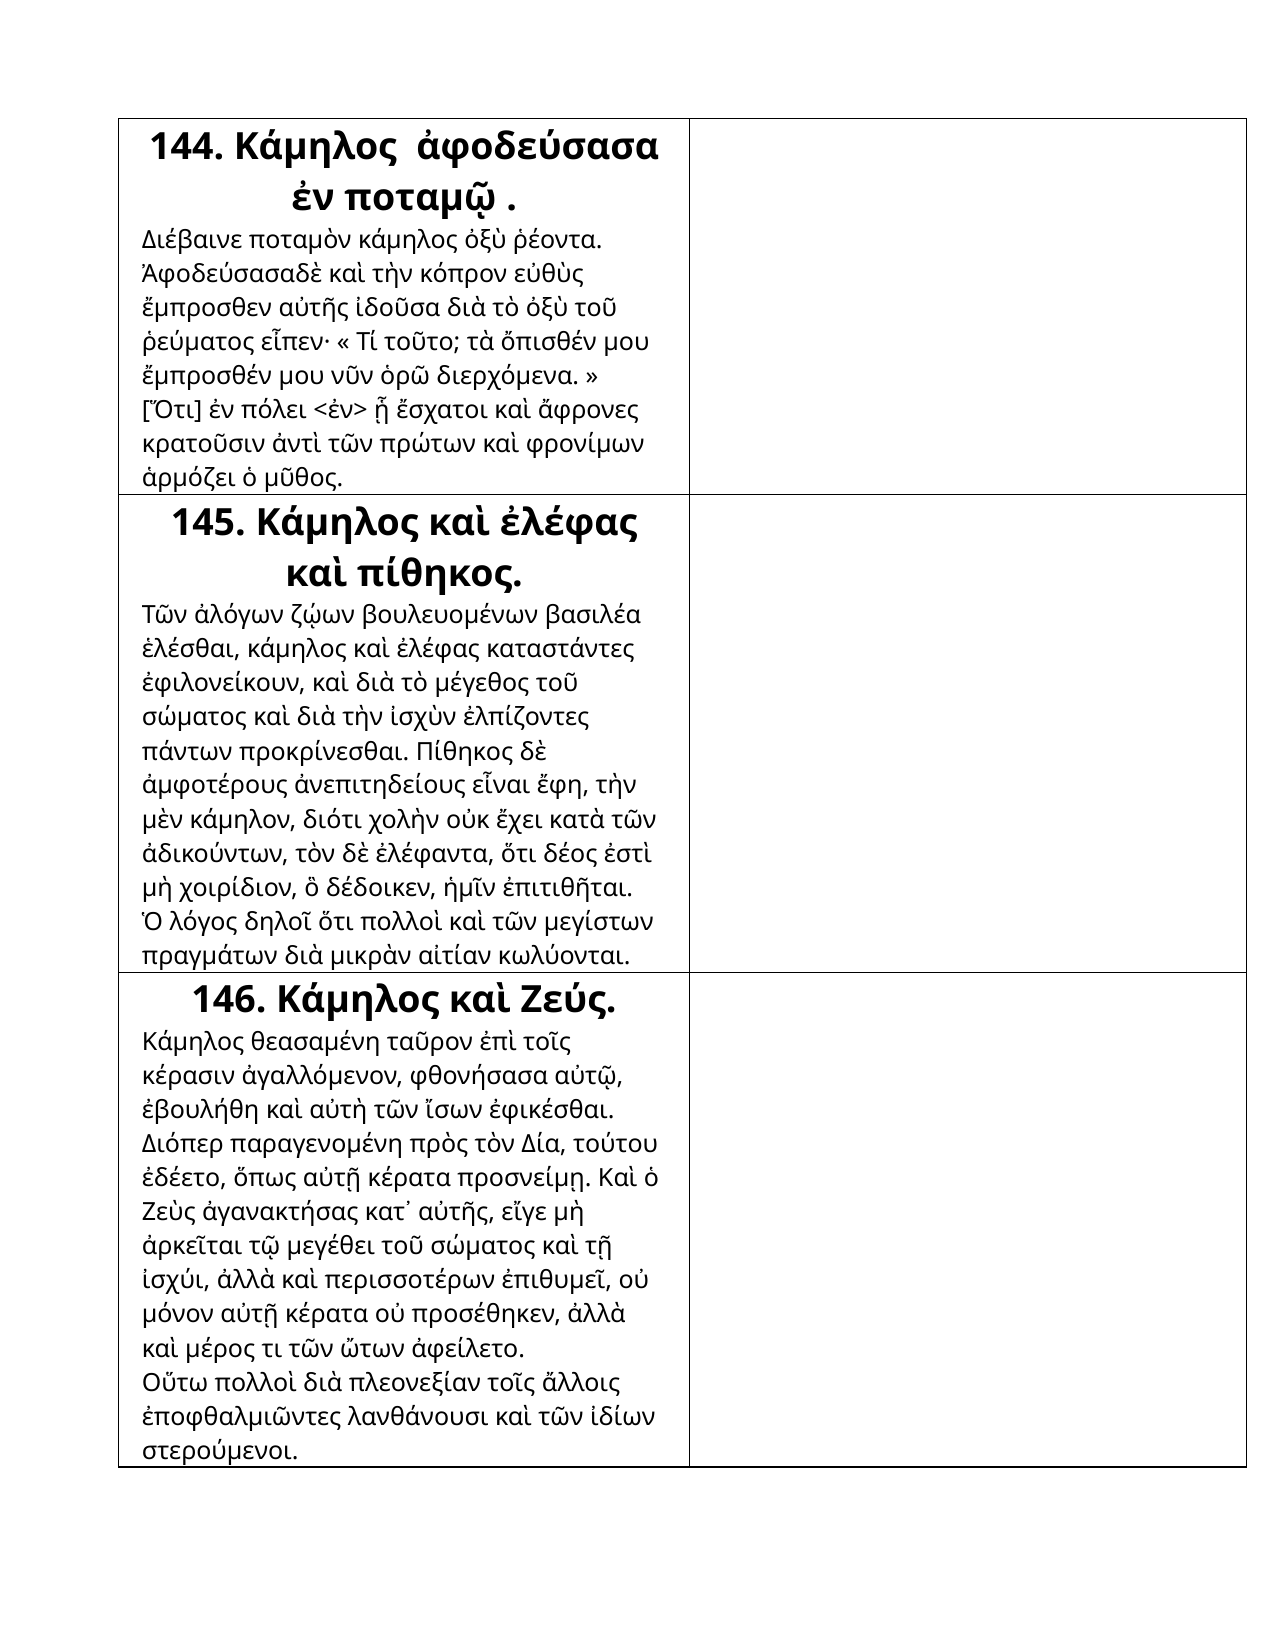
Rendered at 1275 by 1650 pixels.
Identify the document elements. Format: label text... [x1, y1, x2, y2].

table_cell [690, 973, 1246, 1466]
table_cell 146. Κάμηλος καὶ Ζεύς. Κάμηλος θεασαμένη ταῦρον ἐπὶ τοῖς κέρασιν ἀγαλλόμενον, φθονήσασα αὐτῷ, ἐβουλήθη καὶ αὐτὴ τῶν ἴσων ἐφικέσθαι. Διόπερ παραγενομένη πρὸς τὸν Δία, τούτου ἐδέετο, ὅπως αὐτῇ κέρατα προσνείμῃ. Καὶ ὁ Ζεὺς ἀγανακτήσας κατ᾿ αὐτῆς, εἴγε μὴ ἀρκεῖται τῷ μεγέθει τοῦ σώματος καὶ τῇ ἰσχύι, ἀλλὰ καὶ περισσοτέρων ἐπιθυμεῖ, οὐ μόνον αὐτῇ κέρατα οὐ προσέθηκεν, ἀλλὰ καὶ μέρος τι τῶν ὤτων ἀφείλετο. Οὕτω πολλοὶ διὰ πλεονεξίαν τοῖς ἄλλοις ἐποφθαλμιῶντες λανθάνουσι καὶ τῶν ἰδίων στερούμενοι. [119, 973, 689, 1466]
table_cell 145. Κάμηλος καὶ ἐλέφας καὶ πίθηκος. Τῶν ἀλόγων ζῴων βουλευομένων βασιλέα ἑλέσθαι, κάμηλος καὶ ἐλέφας καταστάντες ἐφιλονείκουν, καὶ διὰ τὸ μέγεθος τοῦ σώματος καὶ διὰ τὴν ἰσχὺν ἐλπίζοντες πάντων προκρίνεσθαι. Πίθηκος δὲ ἀμφοτέρους ἀνεπιτηδείους εἶναι ἔφη, τὴν μὲν κάμηλον, διότι χολὴν οὐκ ἔχει κατὰ τῶν ἀδικούντων, τὸν δὲ ἐλέφαντα, ὅτι δέος ἐστὶ μὴ χοιρίδιον, ὃ δέδοικεν, ἡμῖν ἐπιτιθῆται. Ὁ λόγος δηλοῖ ὅτι πολλοὶ καὶ τῶν μεγίστων πραγμάτων διὰ μικρὰν αἰτίαν κωλύονται. [119, 495, 689, 972]
table_cell [690, 495, 1246, 972]
table_cell [690, 119, 1246, 494]
table_cell 144. Κάμηλος ἀφοδεύσασα ἐν ποταμῷ . Διέβαινε ποταμὸν κάμηλος ὀξὺ ῥέοντα. Ἀφοδεύσασαδὲ καὶ τὴν κόπρον εὐθὺς ἔμπροσθεν αὐτῆς ἰδοῦσα διὰ τὸ ὀξὺ τοῦ ῥεύματος εἶπεν· « Τί τοῦτο; τὰ ὄπισθέν μου ἔμπροσθέν μου νῦν ὁρῶ διερχόμενα. » [Ὅτι] ἐν πόλει <ἐν> ᾗ ἔσχατοι καὶ ἄφρονες κρατοῦσιν ἀντὶ τῶν πρώτων καὶ φρονίμων ἁρμόζει ὁ μῦθος. [119, 119, 689, 494]
